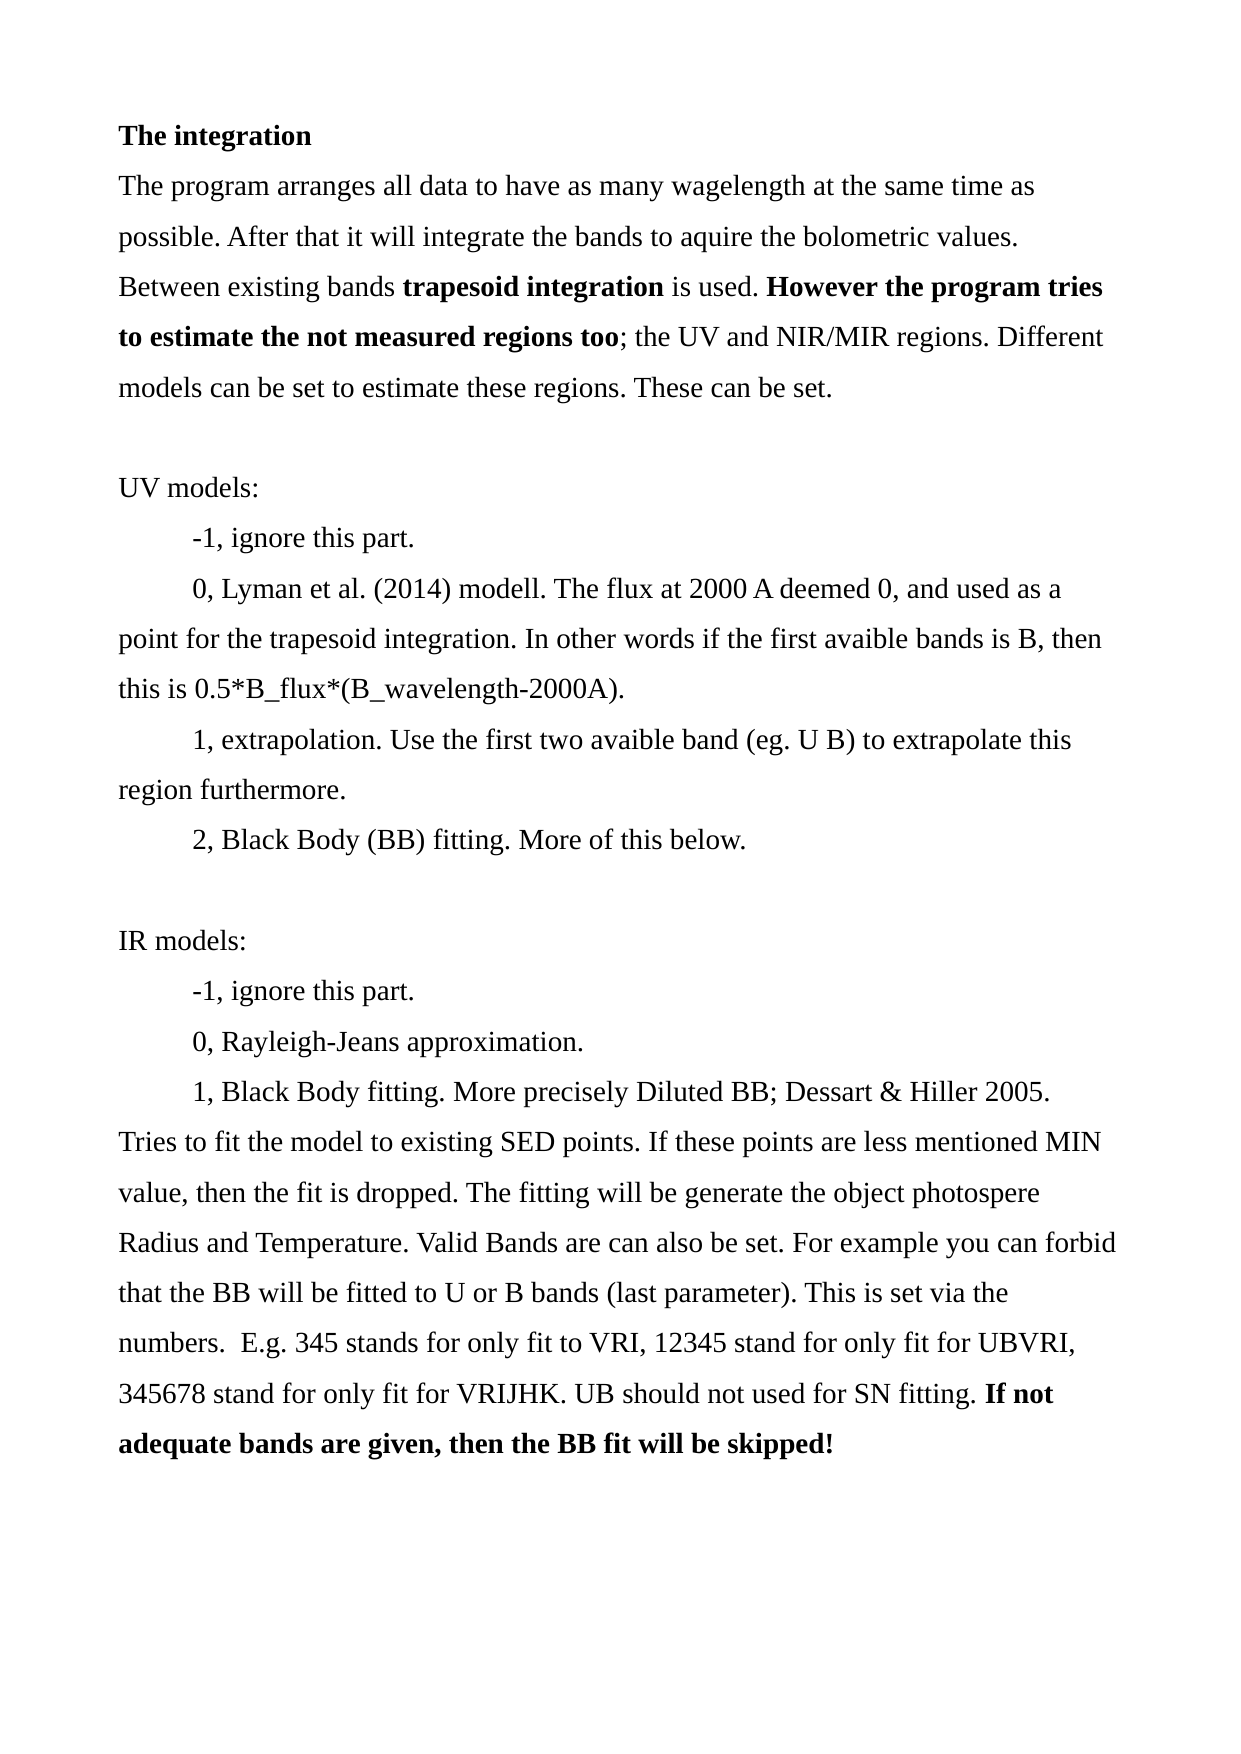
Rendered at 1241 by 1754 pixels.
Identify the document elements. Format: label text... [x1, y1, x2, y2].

text 1, Black Body fitting. More precisely Diluted BB; Dessart & Hiller 2005. Tries to fit the model to existing SED points. If these points are less mentioned MIN value, then the fit is dropped. The fitting will be generate the object photospere Radius and Temperature. Valid Bands are can also be set. For example you can forbid that the BB will be fitted to U or B bands (last parameter). This is set via the numbers. E.g. 345 stands for only fit to VRI, 12345 stand for only fit for UBVRI, 345678 stand for only fit for VRIJHK. UB should not used for SN fitting. If not adequate bands are given, then the BB fit will be skipped! [118, 1074, 1122, 1460]
text The program arranges all data to have as many wagelength at the same time as possible. After that it will integrate the bands to aquire the bolometric values. Between existing bands trapesoid integration is used. However the program tries to estimate the not measured regions too; the UV and NIR/MIR regions. Different models can be set to estimate these regions. These can be set. [118, 168, 1122, 403]
text 0, Rayleigh-Jeans approximation. [118, 1024, 1122, 1057]
text The integration [118, 118, 1122, 152]
text -1, ignore this part. [118, 521, 1122, 554]
text -1, ignore this part. [118, 973, 1122, 1007]
text 0, Lyman et al. (2014) modell. The flux at 2000 A deemed 0, and used as a point for the trapesoid integration. In other words if the first avaible bands is B, then this is 0.5*B_flux*(B_wavelength-2000A). [118, 571, 1122, 705]
text 2, Black Body (BB) fitting. More of this below. [118, 822, 1122, 856]
text 1, extrapolation. Use the first two avaible band (eg. U B) to extrapolate this region furthermore. [118, 722, 1122, 806]
text UV models: [118, 470, 1122, 504]
text IR models: [118, 923, 1122, 957]
